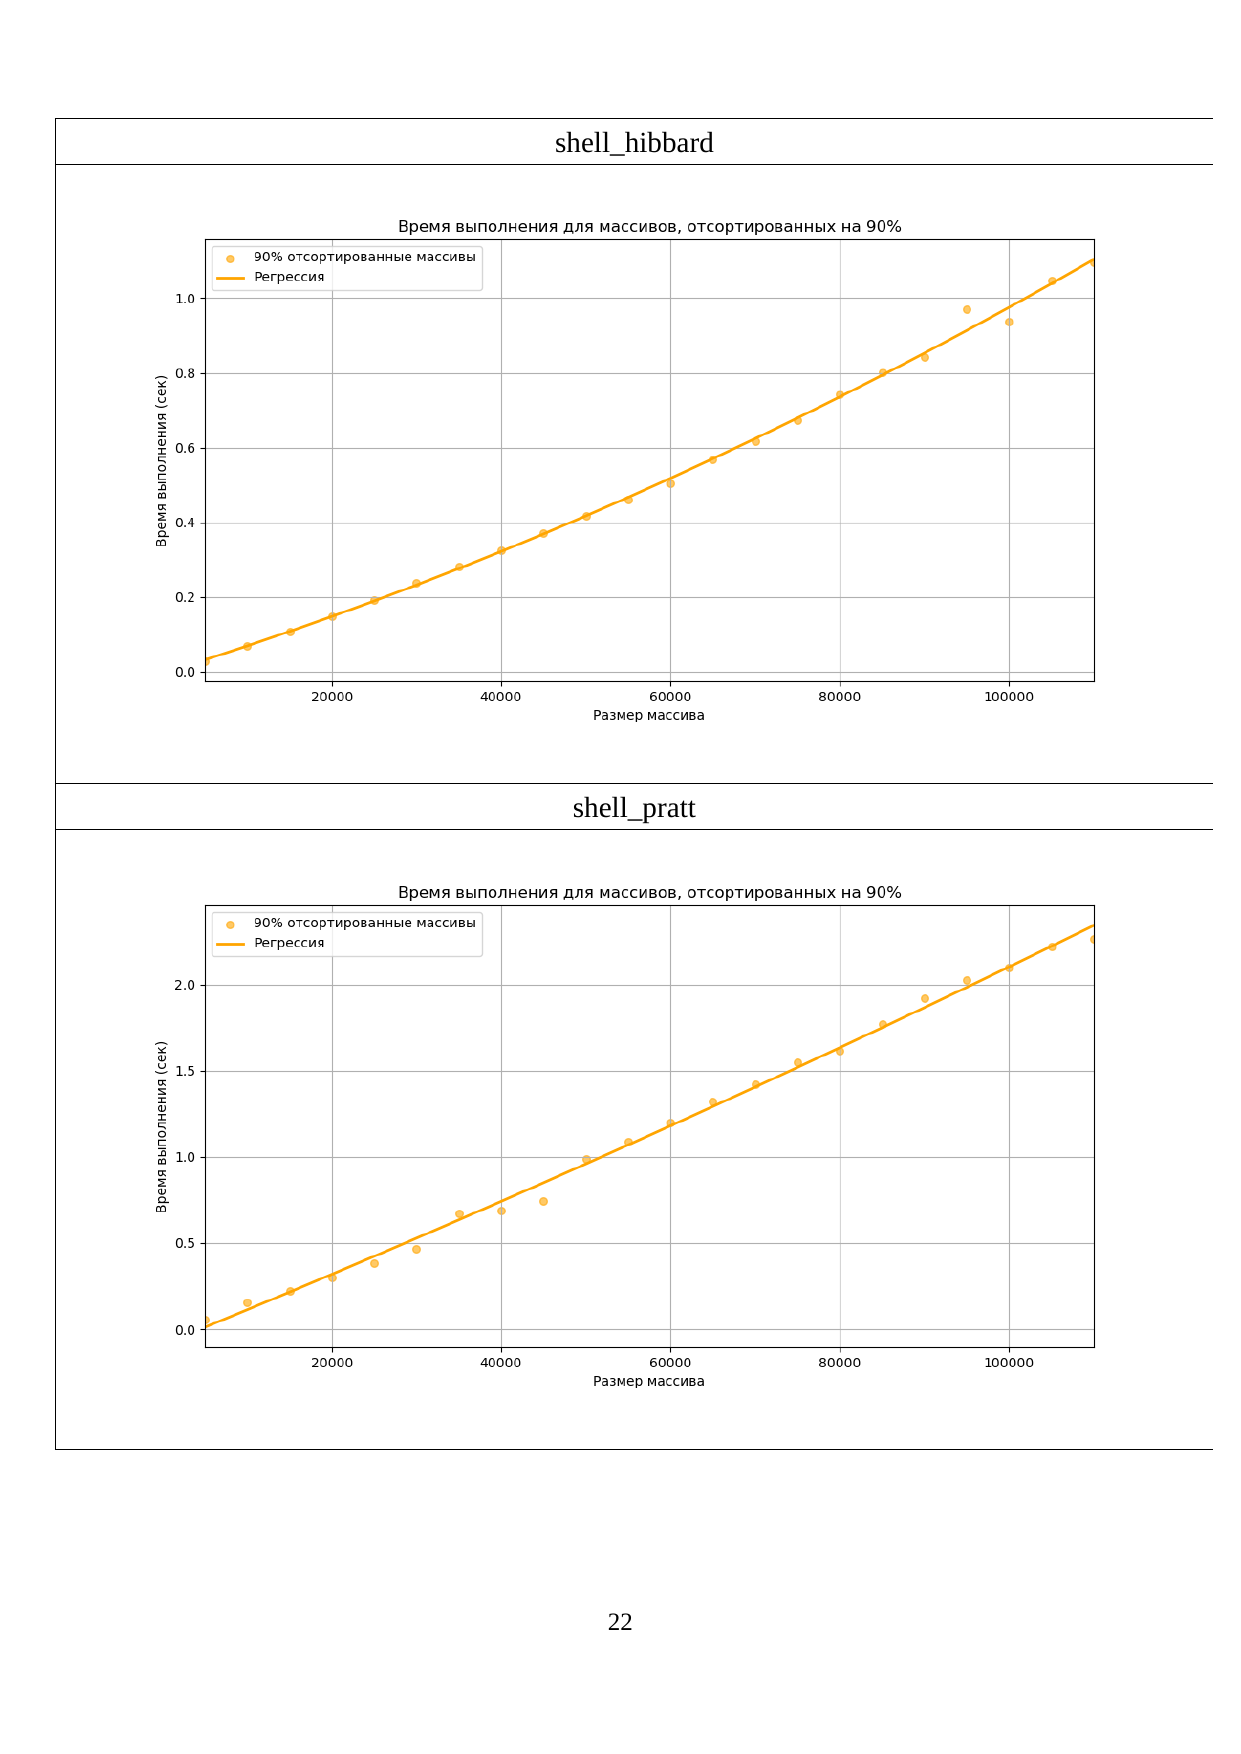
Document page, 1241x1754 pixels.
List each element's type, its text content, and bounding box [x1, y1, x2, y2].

picture [61, 171, 1208, 744]
table_cell shell_hibbard [56, 119, 1213, 164]
picture [61, 836, 1208, 1410]
table_cell [56, 830, 1213, 1448]
table_cell shell_pratt [56, 784, 1213, 829]
table_cell [56, 165, 1213, 783]
